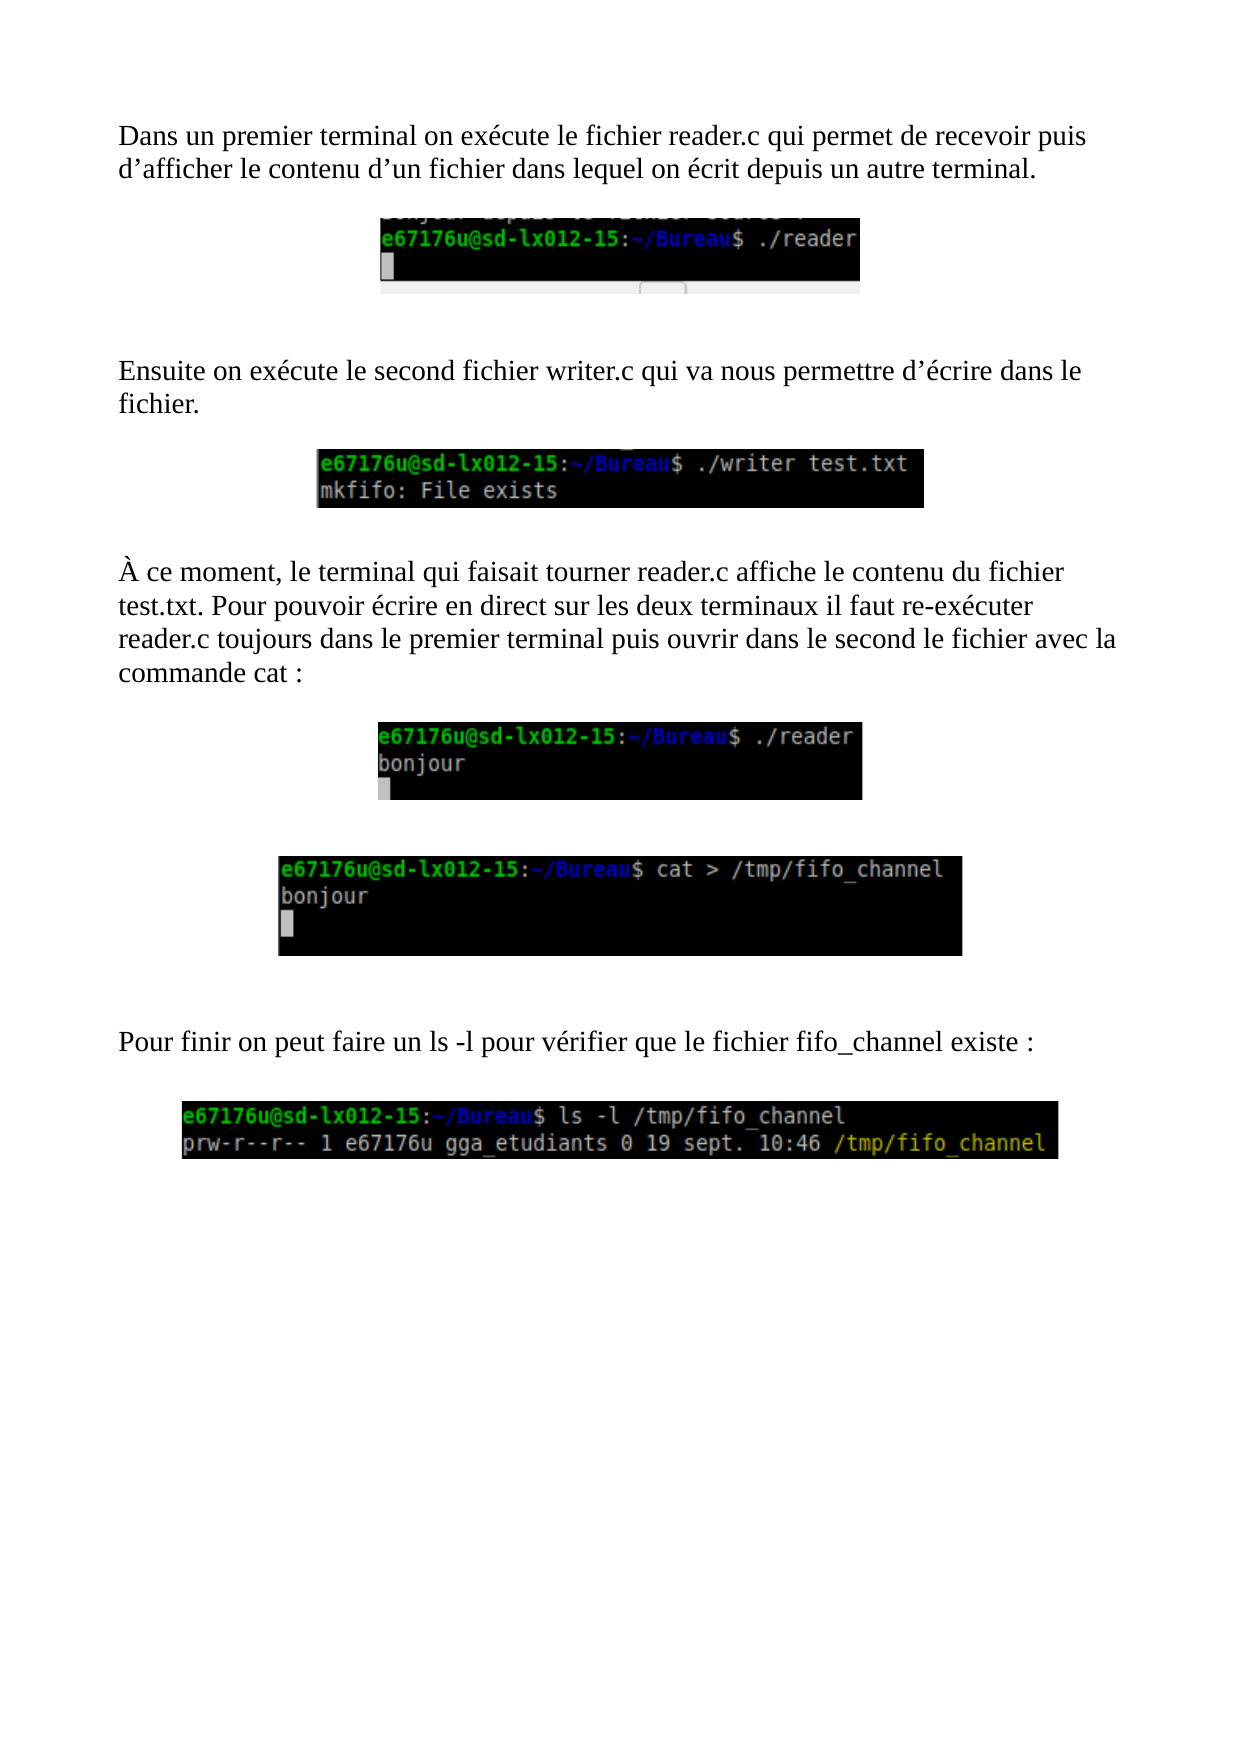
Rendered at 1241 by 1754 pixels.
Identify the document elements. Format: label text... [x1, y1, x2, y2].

picture [181, 1101, 1059, 1159]
text À ce moment, le terminal qui faisait tourner reader.c affiche le contenu du fichier test.txt. Pour pouvoir écrire en direct sur les deux terminaux il faut re-exécuter reader.c toujours dans le premier terminal puis ouvrir dans le second le fichier avec la commande cat : [118, 554, 1122, 688]
text Ensuite on exécute le second fichier writer.c qui va nous permettre d’écrire dans le fichier. [118, 353, 1122, 420]
text Pour finir on peut faire un ls -l pour vérifier que le fichier fifo_channel existe : [118, 1024, 1122, 1057]
picture [378, 722, 863, 800]
picture [380, 218, 860, 294]
picture [278, 856, 963, 956]
picture [316, 449, 924, 508]
text Dans un premier terminal on exécute le fichier reader.c qui permet de recevoir puis d’afficher le contenu d’un fichier dans lequel on écrit depuis un autre terminal. [118, 118, 1122, 185]
